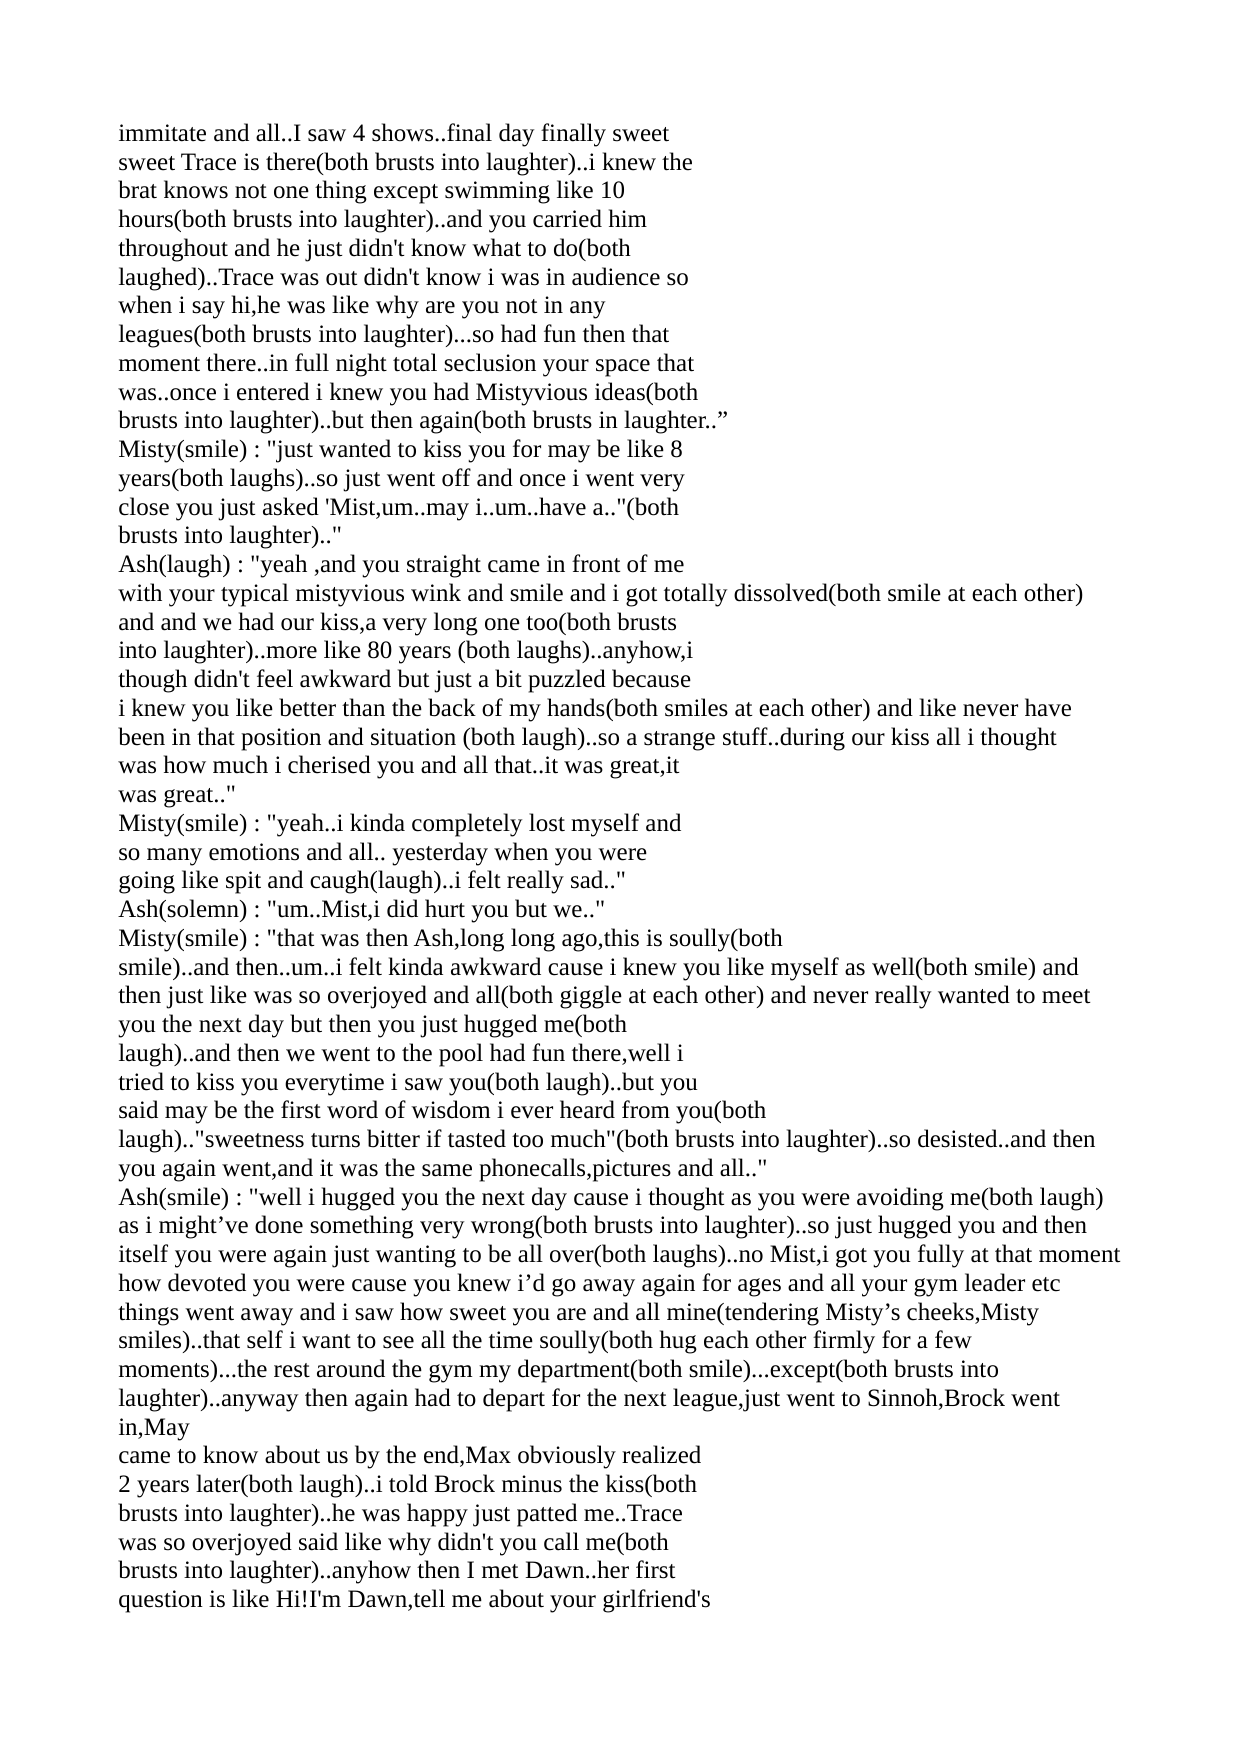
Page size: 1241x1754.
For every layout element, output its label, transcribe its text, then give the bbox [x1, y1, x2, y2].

text brusts into laughter).." [118, 521, 1122, 549]
text when i say hi,he was like why are you not in any [118, 291, 1122, 319]
text laughed)..Trace was out didn't know i was in audience so [118, 262, 1122, 291]
text came to know about us by the end,Max obviously realized [118, 1441, 1122, 1469]
text smile)..and then..um..i felt kinda awkward cause i knew you like myself as well(both smile) and then just like was so overjoyed and all(both giggle at each other) and never really wanted to meet [118, 952, 1122, 1009]
text brusts into laughter)..he was happy just patted me..Trace [118, 1498, 1122, 1527]
text was..once i entered i knew you had Mistyvious ideas(both [118, 377, 1122, 406]
text Misty(smile) : "that was then Ash,long long ago,this is soully(both [118, 923, 1122, 952]
text Ash(laugh) : "yeah ,and you straight came in front of me [118, 549, 1122, 578]
text i knew you like better than the back of my hands(both smiles at each other) and like never have [118, 693, 1122, 722]
text 2 years later(both laugh)..i told Brock minus the kiss(both [118, 1469, 1122, 1498]
text brat knows not one thing except swimming like 10 [118, 176, 1122, 204]
text brusts into laughter)..but then again(both brusts in laughter..” [118, 406, 1122, 434]
text Ash(smile) : "well i hugged you the next day cause i thought as you were avoiding me(both laugh) as i might’ve done something very wrong(both brusts into laughter)..so just hugged you and then itself you were again just wanting to be all over(both laughs)..no Mist,i got you fully at that moment how devoted you were cause you knew i’d go away again for ages and all your gym leader etc things went away and i saw how sweet you are and all mine(tendering Misty’s cheeks,Misty smiles)..that self i want to see all the time soully(both hug each other firmly for a few moments)...the rest around the gym my department(both smile)...except(both brusts into laughter)..anyway then again had to depart for the next league,just went to Sinnoh,Brock went in,May [118, 1182, 1122, 1441]
text so many emotions and all.. yesterday when you were [118, 837, 1122, 866]
text Misty(smile) : "just wanted to kiss you for may be like 8 [118, 434, 1122, 463]
text you the next day but then you just hugged me(both [118, 1009, 1122, 1038]
text into laughter)..more like 80 years (both laughs)..anyhow,i [118, 636, 1122, 664]
text been in that position and situation (both laugh)..so a strange stuff..during our kiss all i thought [118, 722, 1122, 751]
text close you just asked 'Mist,um..may i..um..have a.."(both [118, 492, 1122, 521]
text was so overjoyed said like why didn't you call me(both [118, 1527, 1122, 1556]
text with your typical mistyvious wink and smile and i got totally dissolved(both smile at each other) and and we had our kiss,a very long one too(both brusts [118, 578, 1122, 636]
text laugh).."sweetness turns bitter if tasted too much"(both brusts into laughter)..so desisted..and then you again went,and it was the same phonecalls,pictures and all.." [118, 1124, 1122, 1182]
text throughout and he just didn't know what to do(both [118, 233, 1122, 262]
text leagues(both brusts into laughter)...so had fun then that [118, 319, 1122, 348]
text question is like Hi!I'm Dawn,tell me about your girlfriend's [118, 1584, 1122, 1613]
text brusts into laughter)..anyhow then I met Dawn..her first [118, 1556, 1122, 1584]
text moment there..in full night total seclusion your space that [118, 348, 1122, 377]
text hours(both brusts into laughter)..and you carried him [118, 204, 1122, 233]
text was great.." [118, 779, 1122, 808]
text Misty(smile) : "yeah..i kinda completely lost myself and [118, 808, 1122, 837]
text Ash(solemn) : "um..Mist,i did hurt you but we.." [118, 894, 1122, 923]
text sweet Trace is there(both brusts into laughter)..i knew the [118, 147, 1122, 176]
text laugh)..and then we went to the pool had fun there,well i [118, 1038, 1122, 1067]
text said may be the first word of wisdom i ever heard from you(both [118, 1096, 1122, 1124]
text tried to kiss you everytime i saw you(both laugh)..but you [118, 1067, 1122, 1096]
text was how much i cherised you and all that..it was great,it [118, 751, 1122, 779]
text though didn't feel awkward but just a bit puzzled because [118, 664, 1122, 693]
text years(both laughs)..so just went off and once i went very [118, 463, 1122, 492]
text immitate and all..I saw 4 shows..final day finally sweet [118, 118, 1122, 147]
text going like spit and caugh(laugh)..i felt really sad.." [118, 866, 1122, 894]
